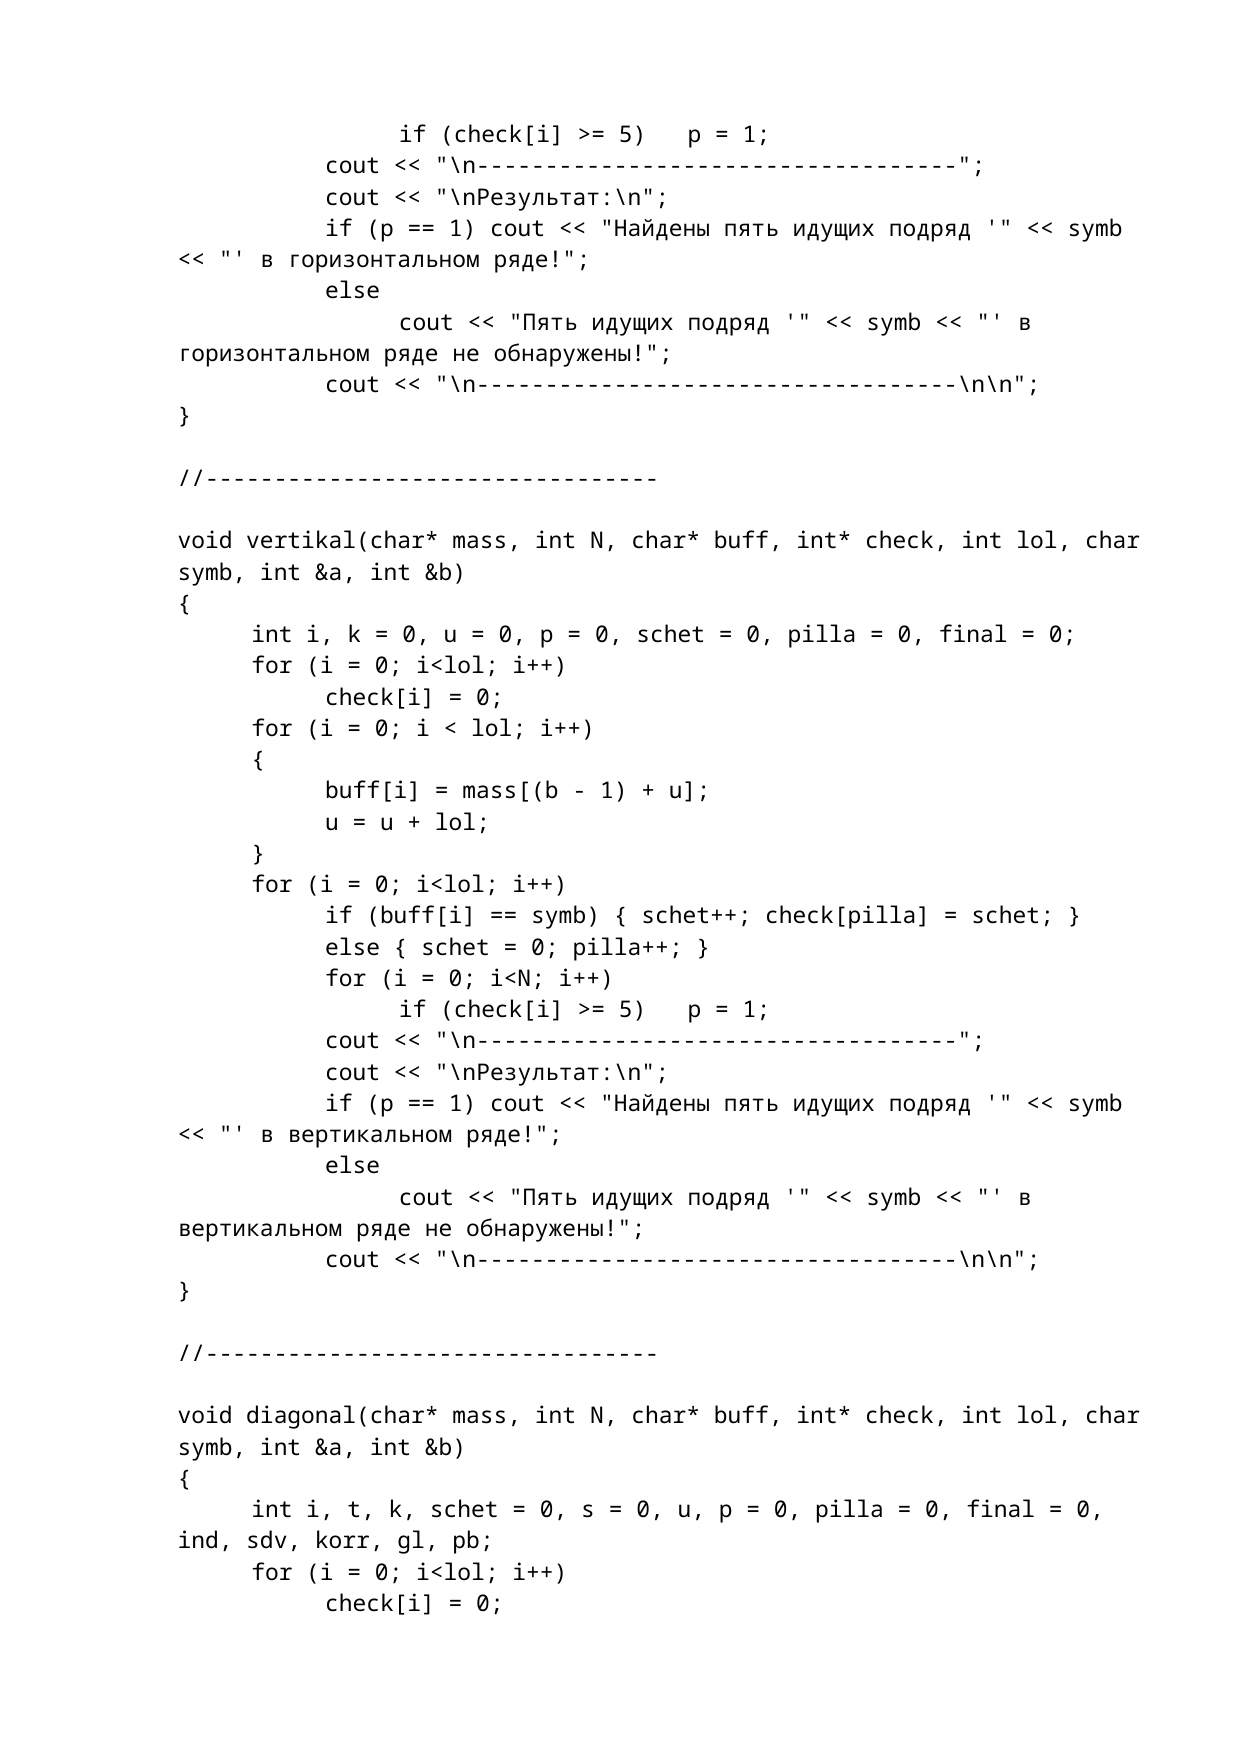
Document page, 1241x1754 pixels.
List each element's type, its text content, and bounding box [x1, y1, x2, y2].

text cout << "\n-----------------------------------\n\n"; [177, 1243, 1152, 1274]
text } [177, 399, 1152, 431]
text else [177, 274, 1152, 306]
text if (p == 1) cout << "Найдены пять идущих подряд '" << symb << "' в горизонтальном ряде!"; [177, 212, 1152, 274]
text } [177, 1274, 1152, 1306]
text } [177, 837, 1152, 868]
text cout << "\nРезультат:\n"; [177, 1056, 1152, 1087]
text if (p == 1) cout << "Найдены пять идущих подряд '" << symb << "' в вертикальном ряде!"; [177, 1087, 1152, 1149]
text cout << "\n-----------------------------------"; [177, 1024, 1152, 1056]
text cout << "\nРезультат:\n"; [177, 181, 1152, 212]
text //--------------------------------- [177, 462, 1152, 493]
text cout << "Пять идущих подряд '" << symb << "' в горизонтальном ряде не обнаружены!"; [177, 306, 1152, 368]
text check[i] = 0; [177, 681, 1152, 712]
text int i, k = 0, u = 0, p = 0, schet = 0, pilla = 0, final = 0; [177, 618, 1152, 649]
text { [177, 587, 1152, 618]
text { [177, 1462, 1152, 1493]
text int i, t, k, schet = 0, s = 0, u, p = 0, pilla = 0, final = 0, ind, sdv, korr, gl, pb; [177, 1493, 1152, 1556]
text if (buff[i] == symb) { schet++; check[pilla] = schet; } [177, 899, 1152, 931]
text cout << "\n-----------------------------------\n\n"; [177, 368, 1152, 399]
text { [177, 743, 1152, 774]
text check[i] = 0; [177, 1587, 1152, 1618]
text cout << "\n-----------------------------------"; [177, 149, 1152, 181]
text for (i = 0; i < lol; i++) [177, 712, 1152, 743]
text if (check[i] >= 5) p = 1; [177, 118, 1152, 149]
text else [177, 1149, 1152, 1181]
text for (i = 0; i<lol; i++) [177, 1556, 1152, 1587]
text void diagonal(char* mass, int N, char* buff, int* check, int lol, char symb, int &a, int &b) [177, 1399, 1152, 1462]
text for (i = 0; i<lol; i++) [177, 649, 1152, 681]
text buff[i] = mass[(b - 1) + u]; [177, 774, 1152, 806]
text for (i = 0; i<lol; i++) [177, 868, 1152, 899]
text void vertikal(char* mass, int N, char* buff, int* check, int lol, char symb, int &a, int &b) [177, 524, 1152, 587]
text else { schet = 0; pilla++; } [177, 931, 1152, 962]
text for (i = 0; i<N; i++) [177, 962, 1152, 993]
text if (check[i] >= 5) p = 1; [177, 993, 1152, 1024]
text u = u + lol; [177, 806, 1152, 837]
text //--------------------------------- [177, 1337, 1152, 1368]
text cout << "Пять идущих подряд '" << symb << "' в вертикальном ряде не обнаружены!"; [177, 1181, 1152, 1243]
